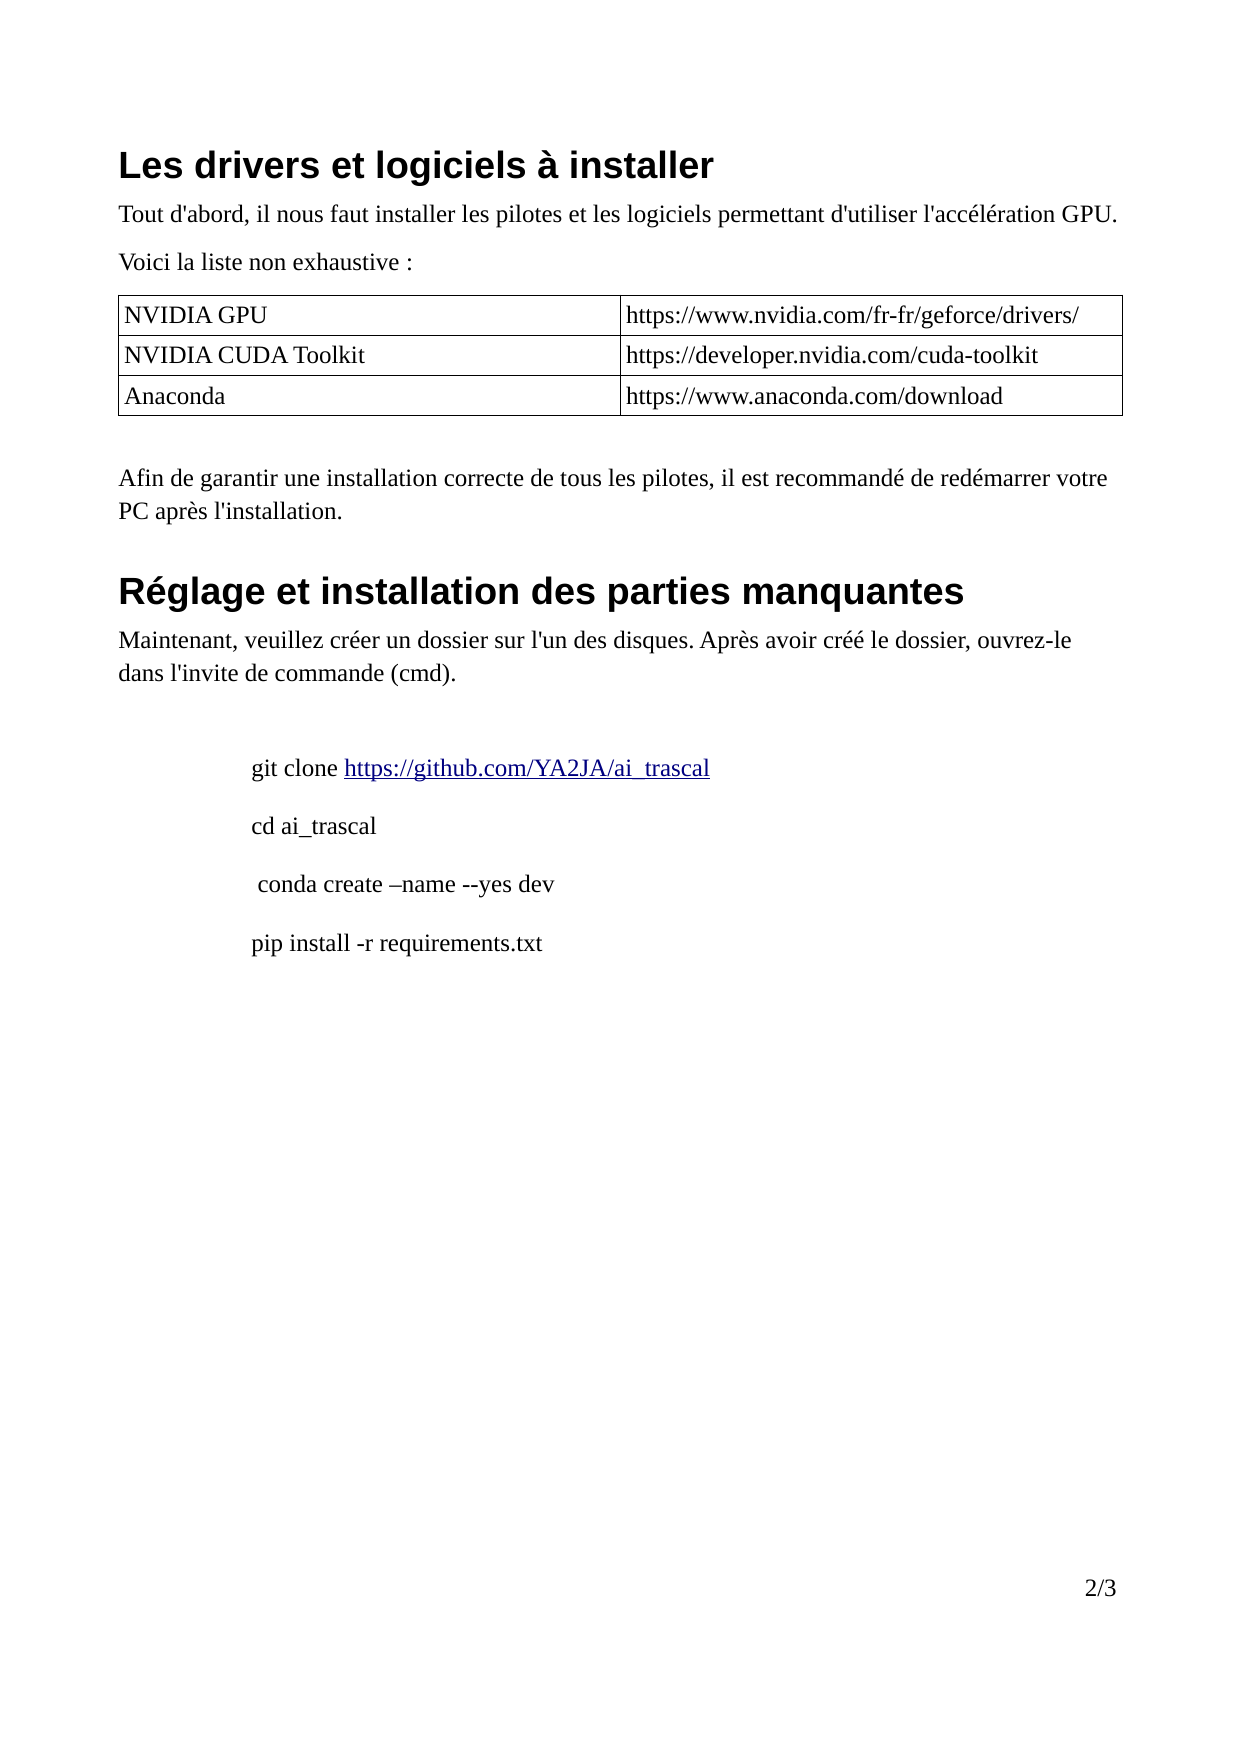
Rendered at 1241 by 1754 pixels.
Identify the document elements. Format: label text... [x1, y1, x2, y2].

table_cell https://developer.nvidia.com/cuda-toolkit [621, 336, 1122, 375]
text Tout d'abord, il nous faut installer les pilotes et les logiciels permettant d'utiliser l'accélération GPU. [118, 199, 1122, 228]
text conda create –name --yes dev [177, 869, 1063, 898]
table_cell Anaconda [119, 376, 620, 415]
table_header NVIDIA GPU [119, 296, 620, 335]
text Afin de garantir une installation correcte de tous les pilotes, il est recommandé de redémarrer votre PC après l'installation. [118, 463, 1122, 525]
subtitle Réglage et installation des parties manquantes [118, 569, 1122, 612]
text Maintenant, veuillez créer un dossier sur l'un des disques. Après avoir créé le dossier, ouvrez-le dans l'invite de commande (cmd). [118, 625, 1122, 687]
text git clone https://github.com/YA2JA/ai_trascal [177, 753, 1063, 782]
subtitle Les drivers et logiciels à installer [118, 143, 1122, 187]
table_header https://www.nvidia.com/fr-fr/geforce/drivers/ [621, 296, 1122, 335]
table_cell NVIDIA CUDA Toolkit [119, 336, 620, 375]
text pip install -r requirements.txt [177, 928, 1063, 957]
table_cell https://www.anaconda.com/download [621, 376, 1122, 415]
text cd ai_trascal [177, 811, 1063, 840]
text Voici la liste non exhaustive : [118, 247, 1122, 276]
